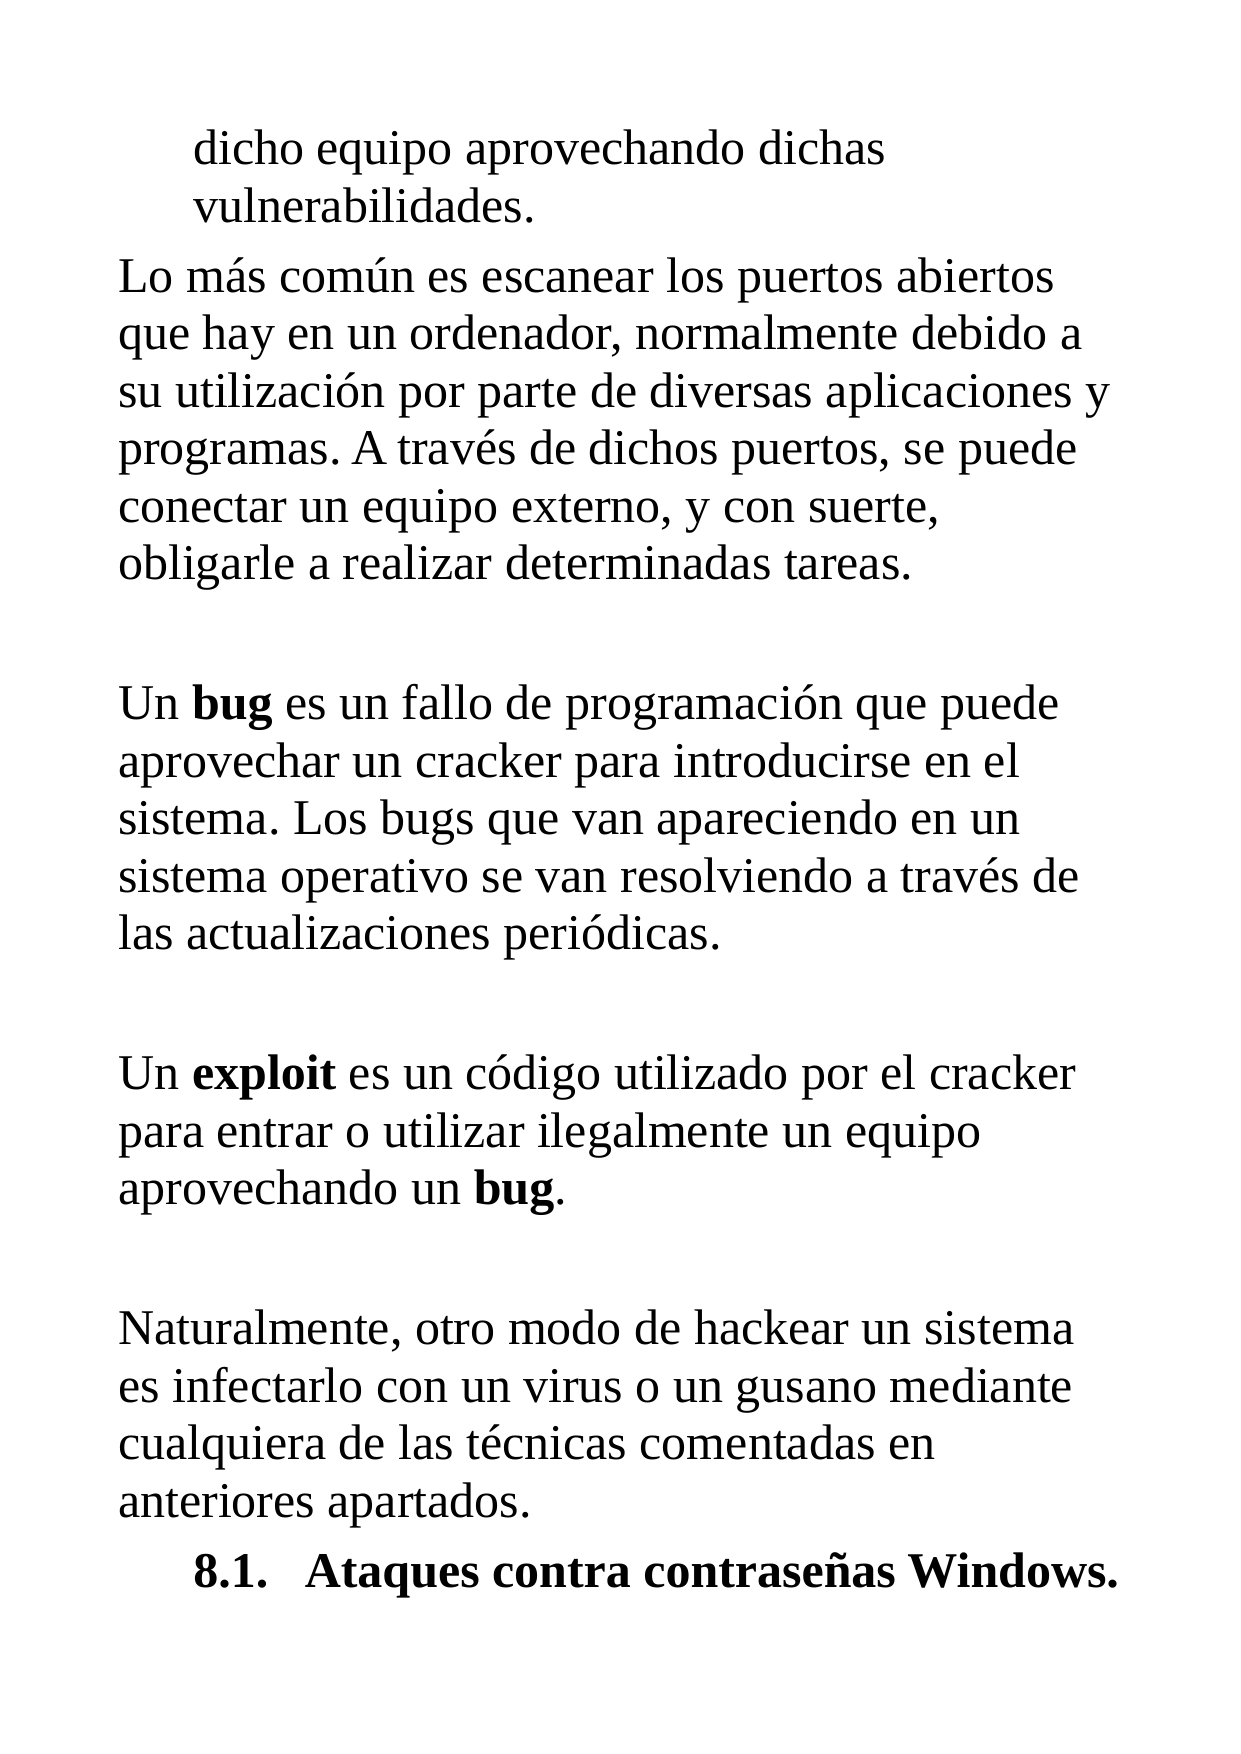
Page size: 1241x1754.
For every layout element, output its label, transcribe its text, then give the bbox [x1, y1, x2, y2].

text Lo más común es escanear los puertos abiertos que hay en un ordenador, normalmente debido a su utilización por parte de diversas aplicaciones y programas. A través de dichos puertos, se puede conectar un equipo externo, y con suerte, obligarle a realizar determinadas tareas. [118, 246, 1122, 591]
text Un exploit es un código utilizado por el cracker para entrar o utilizar ilegalmente un equipo aprovechando un bug. [118, 1043, 1122, 1216]
text Un bug es un fallo de programación que puede aprovechar un cracker para introducirse en el sistema. Los bugs que van apareciendo en un sistema operativo se van resolviendo a través de las actualizaciones periódicas. [118, 673, 1122, 961]
text Naturalmente, otro modo de hackear un sistema es infectarlo con un virus o un gusano mediante cualquiera de las técnicas comentadas en anteriores apartados. [118, 1298, 1122, 1528]
list Ataques contra contraseñas Windows. [193, 1541, 1122, 1598]
list dicho equipo aprovechando dichas vulnerabilidades. [156, 118, 1122, 233]
